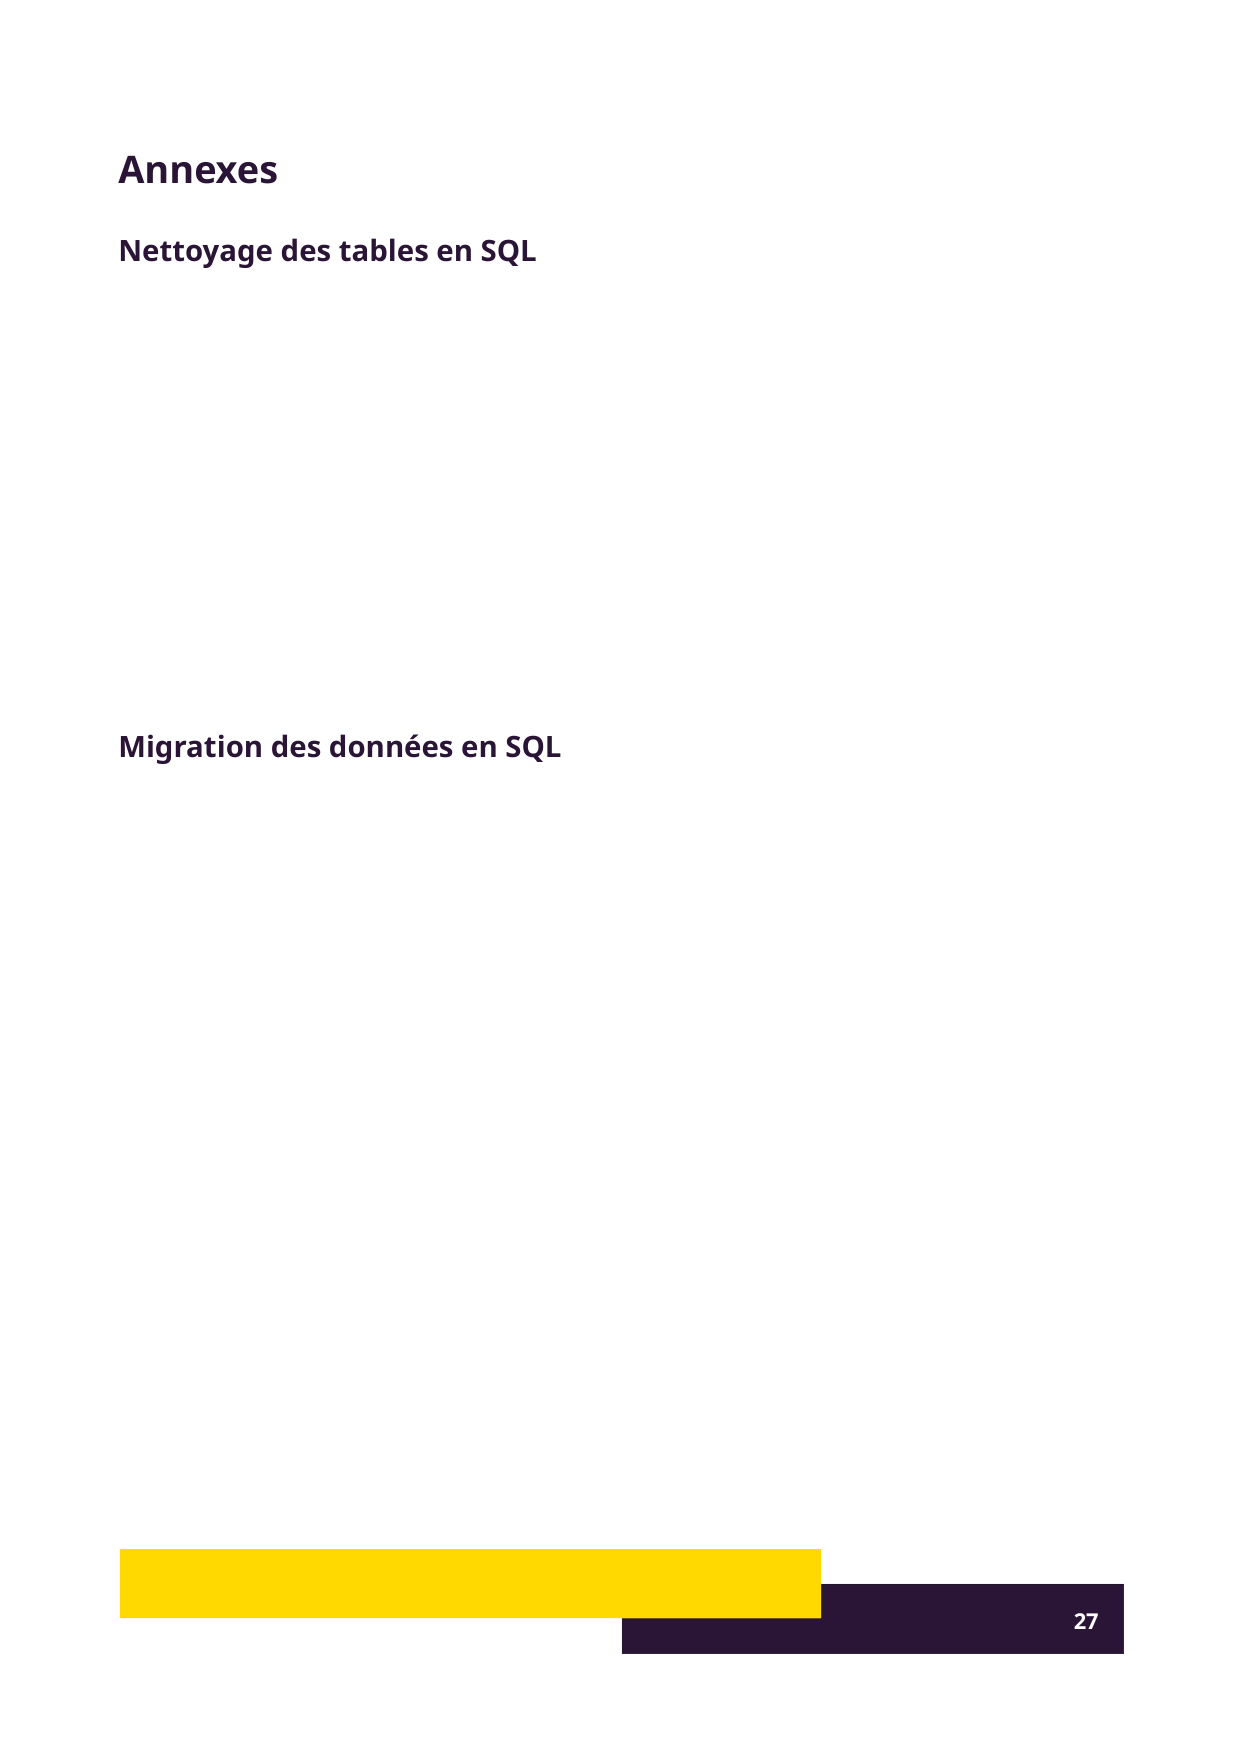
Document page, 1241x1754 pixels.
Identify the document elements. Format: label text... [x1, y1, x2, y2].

picture [119, 1549, 1124, 1654]
subtitle Nettoyage des tables en SQL [118, 229, 1122, 269]
subtitle Migration des données en SQL [118, 726, 1122, 766]
subtitle Annexes [118, 143, 1122, 195]
